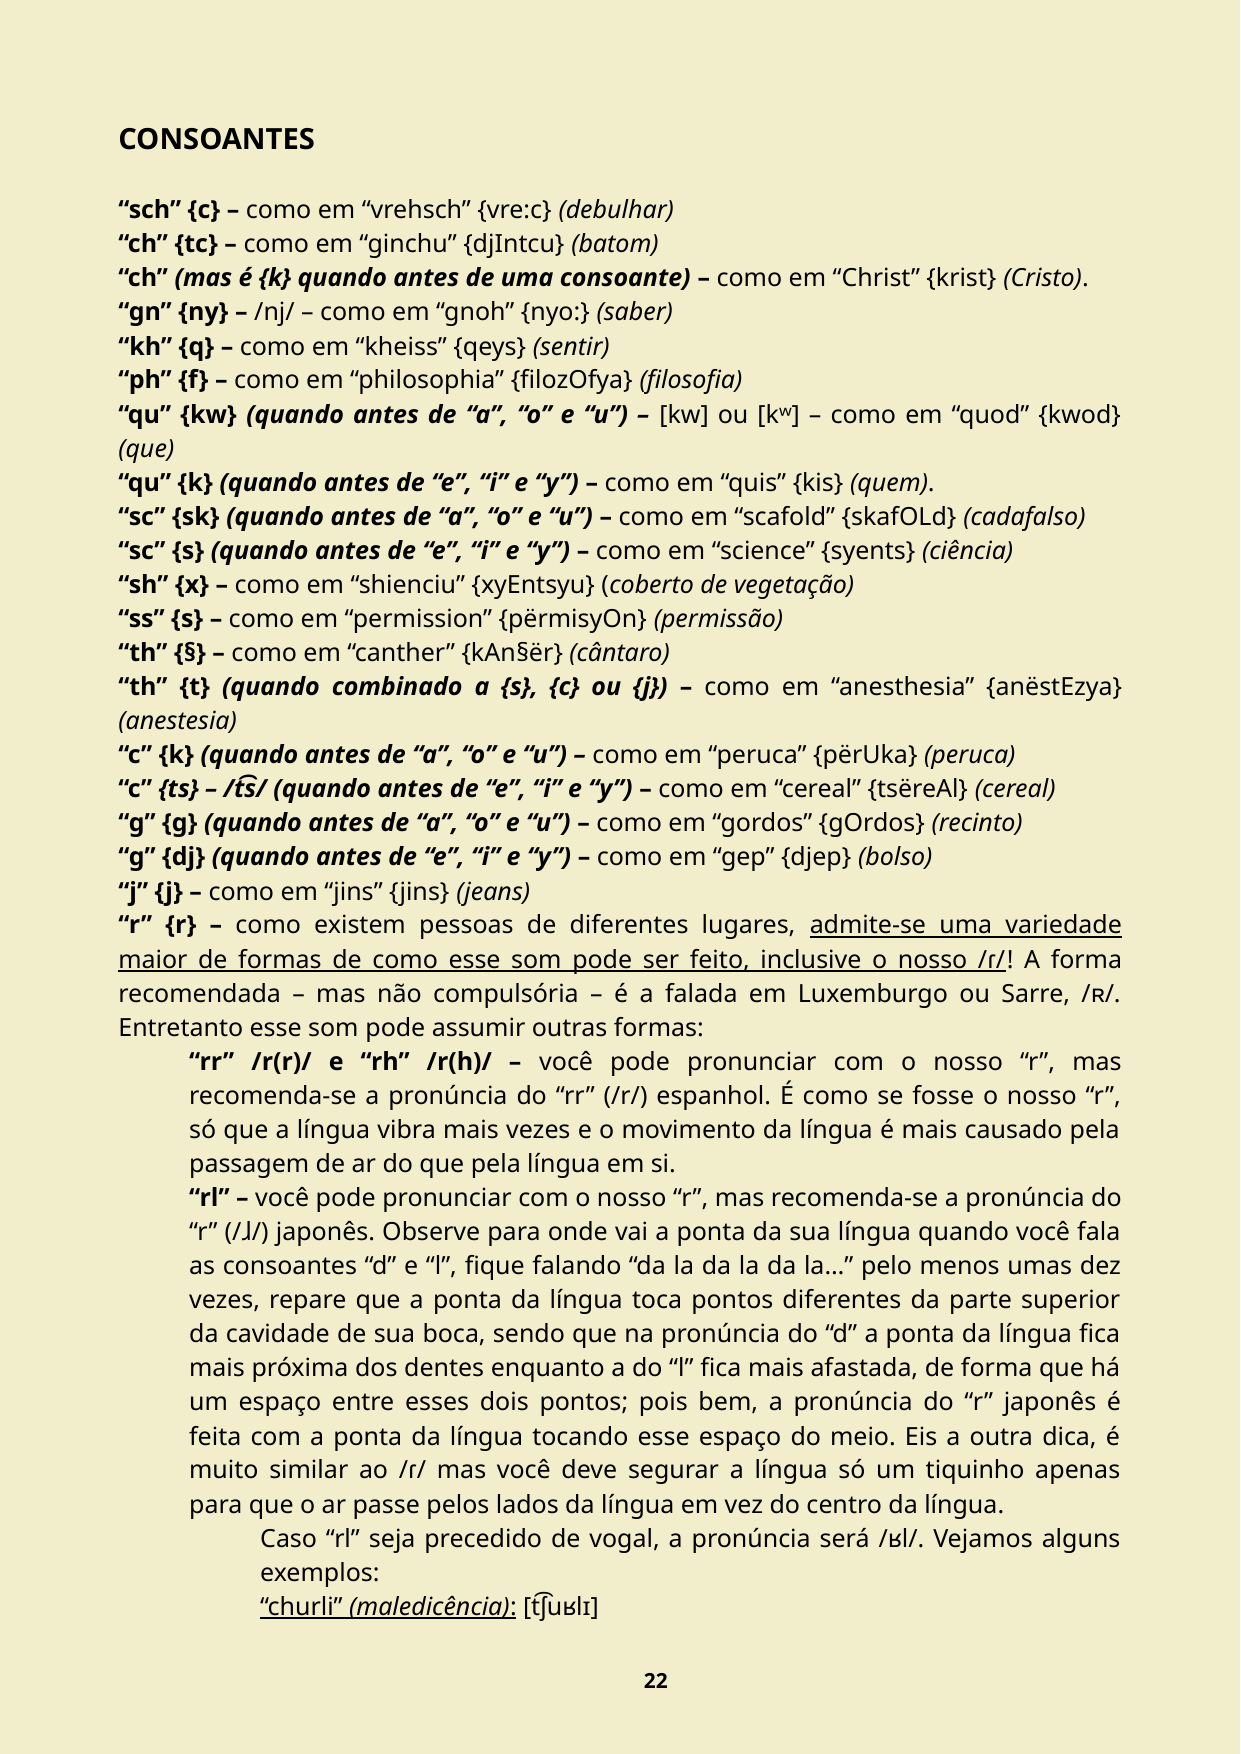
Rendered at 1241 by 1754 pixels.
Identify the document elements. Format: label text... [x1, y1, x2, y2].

text “c” {k} (quando antes de “a”, “o” e “u”) – como em “peruca” {përUka} (peruca) [118, 737, 1122, 771]
text “sc” {s} (quando antes de “e”, “i” e “y”) – como em “science” {syents} (ciência) [118, 532, 1122, 567]
text “rr” /r(r)/ e “rh” /r(h)/ – você pode pronunciar com o nosso “r”, mas recomenda-se a pronúncia do “rr” (/r/) espanhol. É como se fosse o nosso “r”, só que a língua vibra mais vezes e o movimento da língua é mais causado pela passagem de ar do que pela língua em si. [189, 1043, 1122, 1180]
text “kh” {q} – como em “kheiss” {qeys} (sentir) [118, 328, 1122, 362]
text “churli” (maledicência): [t͡ʃuʁlɪ] [260, 1588, 1122, 1622]
text “sh” {x} – como em “shienciu” {xyEntsyu} (coberto de vegetação) [118, 567, 1122, 601]
text “ch” (mas é {k} quando antes de uma consoante) – como em “Christ” {krist} (Cristo). [118, 260, 1122, 294]
text “ph” {f} – como em “philosophia” {filozOfya} (filosofia) [118, 362, 1122, 396]
text “j” {j} – como em “jins” {jins} (jeans) [118, 873, 1122, 907]
text “th” {§} – como em “canther” {kAn§ër} (cântaro) [118, 635, 1122, 669]
text “ss” {s} – como em “permission” {përmisyOn} (permissão) [118, 601, 1122, 635]
text “sc” {sk} (quando antes de “a”, “o” e “u”) – como em “scafold” {skafOLd} (cadafalso) [118, 498, 1122, 532]
text “c” {ts} – /t͡s/ (quando antes de “e”, “i” e “y”) – como em “cereal” {tsëreAl} (cereal) [118, 771, 1122, 805]
subtitle CONSOANTES [118, 118, 1122, 158]
text “th” {t} (quando combinado a {s}, {c} ou {j}) – como em “anesthesia” {anëstEzya} (anestesia) [118, 669, 1122, 737]
text “qu” {k} (quando antes de “e”, “i” e “y”) – como em “quis” {kis} (quem). [118, 464, 1122, 498]
text “g” {dj} (quando antes de “e”, “i” e “y”) – como em “gep” {djep} (bolso) [118, 839, 1122, 873]
text “g” {g} (quando antes de “a”, “o” e “u”) – como em “gordos” {gOrdos} (recinto) [118, 805, 1122, 839]
text “gn” {ny} – /nj/ – como em “gnoh” {nyo:} (saber) [118, 294, 1122, 328]
text “qu” {kw} (quando antes de “a”, “o” e “u”) – [kw] ou [kʷ] – como em “quod” {kwod} (que) [118, 396, 1122, 464]
text “ch” {tc} – como em “ginchu” {djIntcu} (batom) [118, 226, 1122, 260]
text “r” {r} – como existem pessoas de diferentes lugares, admite-se uma variedade maior de formas de como esse som pode ser feito, inclusive o nosso /ɾ/! A forma recomendada – mas não compulsória – é a falada em Luxemburgo ou Sarre, /ʀ/. Entretanto esse som pode assumir outras formas: [118, 907, 1122, 1043]
text “rl” – você pode pronunciar com o nosso “r”, mas recomenda-se a pronúncia do “r” (/ɺ/) japonês. Observe para onde vai a ponta da sua língua quando você fala as consoantes “d” e “l”, fique falando “da la da la da la…” pelo menos umas dez vezes, repare que a ponta da língua toca pontos diferentes da parte superior da cavidade de sua boca, sendo que na pronúncia do “d” a ponta da língua fica mais próxima dos dentes enquanto a do “l” fica mais afastada, de forma que há um espaço entre esses dois pontos; pois bem, a pronúncia do “r” japonês é feita com a ponta da língua tocando esse espaço do meio. Eis a outra dica, é muito similar ao /ɾ/ mas você deve segurar a língua só um tiquinho apenas para que o ar passe pelos lados da língua em vez do centro da língua. [189, 1180, 1122, 1520]
text Caso “rl” seja precedido de vogal, a pronúncia será /ʁl/. Vejamos alguns exemplos: [260, 1520, 1122, 1588]
text “sch” {c} – como em “vrehsch” {vre:c} (debulhar) [118, 192, 1122, 226]
